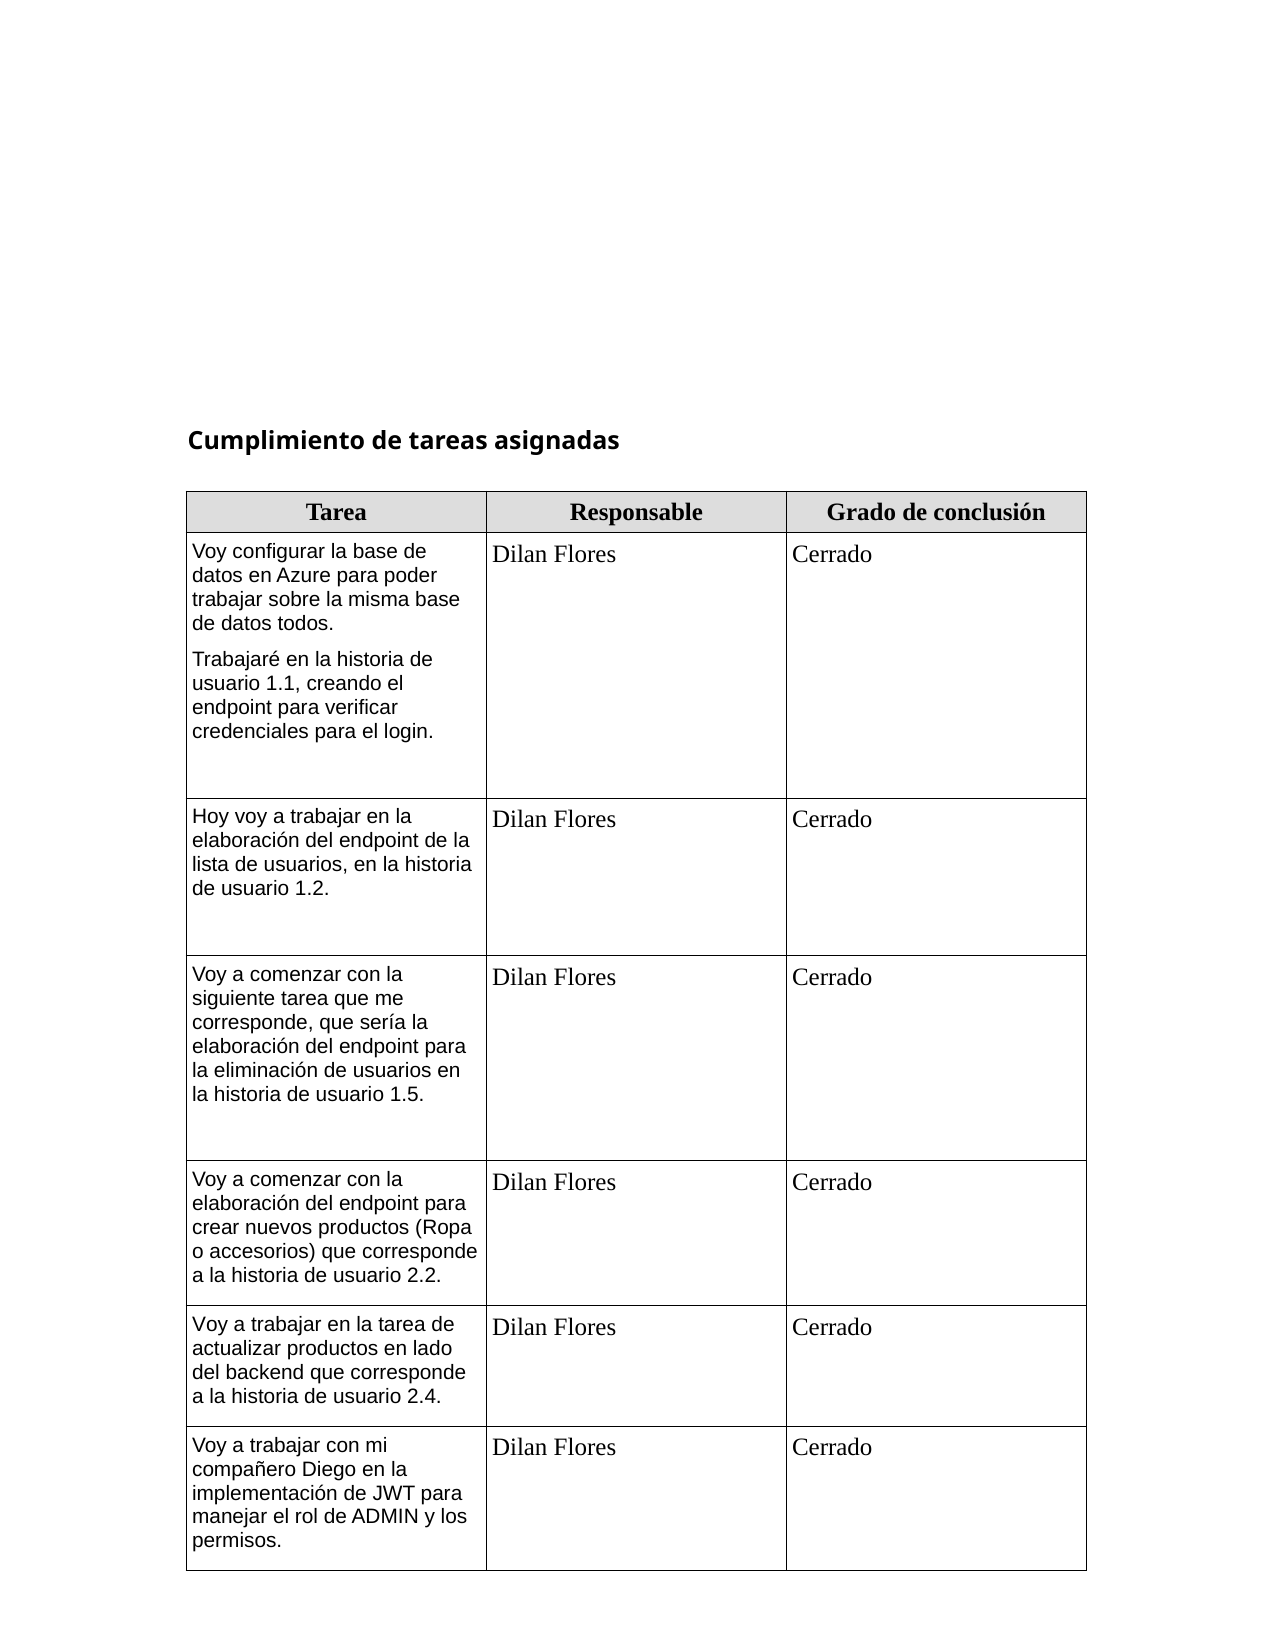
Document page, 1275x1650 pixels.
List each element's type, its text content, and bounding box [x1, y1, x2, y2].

table_cell Dilan Flores [487, 799, 786, 955]
table_cell Dilan Flores [487, 533, 786, 797]
table_header Responsable [487, 492, 786, 532]
table_cell Dilan Flores [487, 956, 786, 1160]
table_cell Dilan Flores [487, 1161, 786, 1305]
table_cell Cerrado [787, 956, 1086, 1160]
table_cell Dilan Flores [487, 1306, 786, 1426]
table_cell Voy a comenzar con la siguiente tarea que me corresponde, que sería la elaboración del endpoint para la eliminación de usuarios en la historia de usuario 1.5. [187, 956, 486, 1160]
table_cell Dilan Flores [487, 1427, 786, 1570]
table_header Tarea [187, 492, 486, 532]
table_cell Cerrado [787, 533, 1086, 797]
table_cell Voy a trabajar con mi compañero Diego en la implementación de JWT para manejar el rol de ADMIN y los permisos. [187, 1427, 486, 1570]
table_cell Voy a trabajar en la tarea de actualizar productos en lado del backend que corresponde a la historia de usuario 2.4. [187, 1306, 486, 1426]
text Cumplimiento de tareas asignadas [187, 422, 1087, 457]
table_cell Cerrado [787, 799, 1086, 955]
table_cell Hoy voy a trabajar en la elaboración del endpoint de la lista de usuarios, en la historia de usuario 1.2. [187, 799, 486, 955]
table_header Grado de conclusión [787, 492, 1086, 532]
table_cell Cerrado [787, 1427, 1086, 1570]
table_cell Cerrado [787, 1161, 1086, 1305]
table_cell Voy configurar la base de datos en Azure para poder trabajar sobre la misma base de datos todos. Trabajaré en la historia de usuario 1.1, creando el endpoint para verificar credenciales para el login. [187, 533, 486, 797]
table_cell Cerrado [787, 1306, 1086, 1426]
table_cell Voy a comenzar con la elaboración del endpoint para crear nuevos productos (Ropa o accesorios) que corresponde a la historia de usuario 2.2. [187, 1161, 486, 1305]
